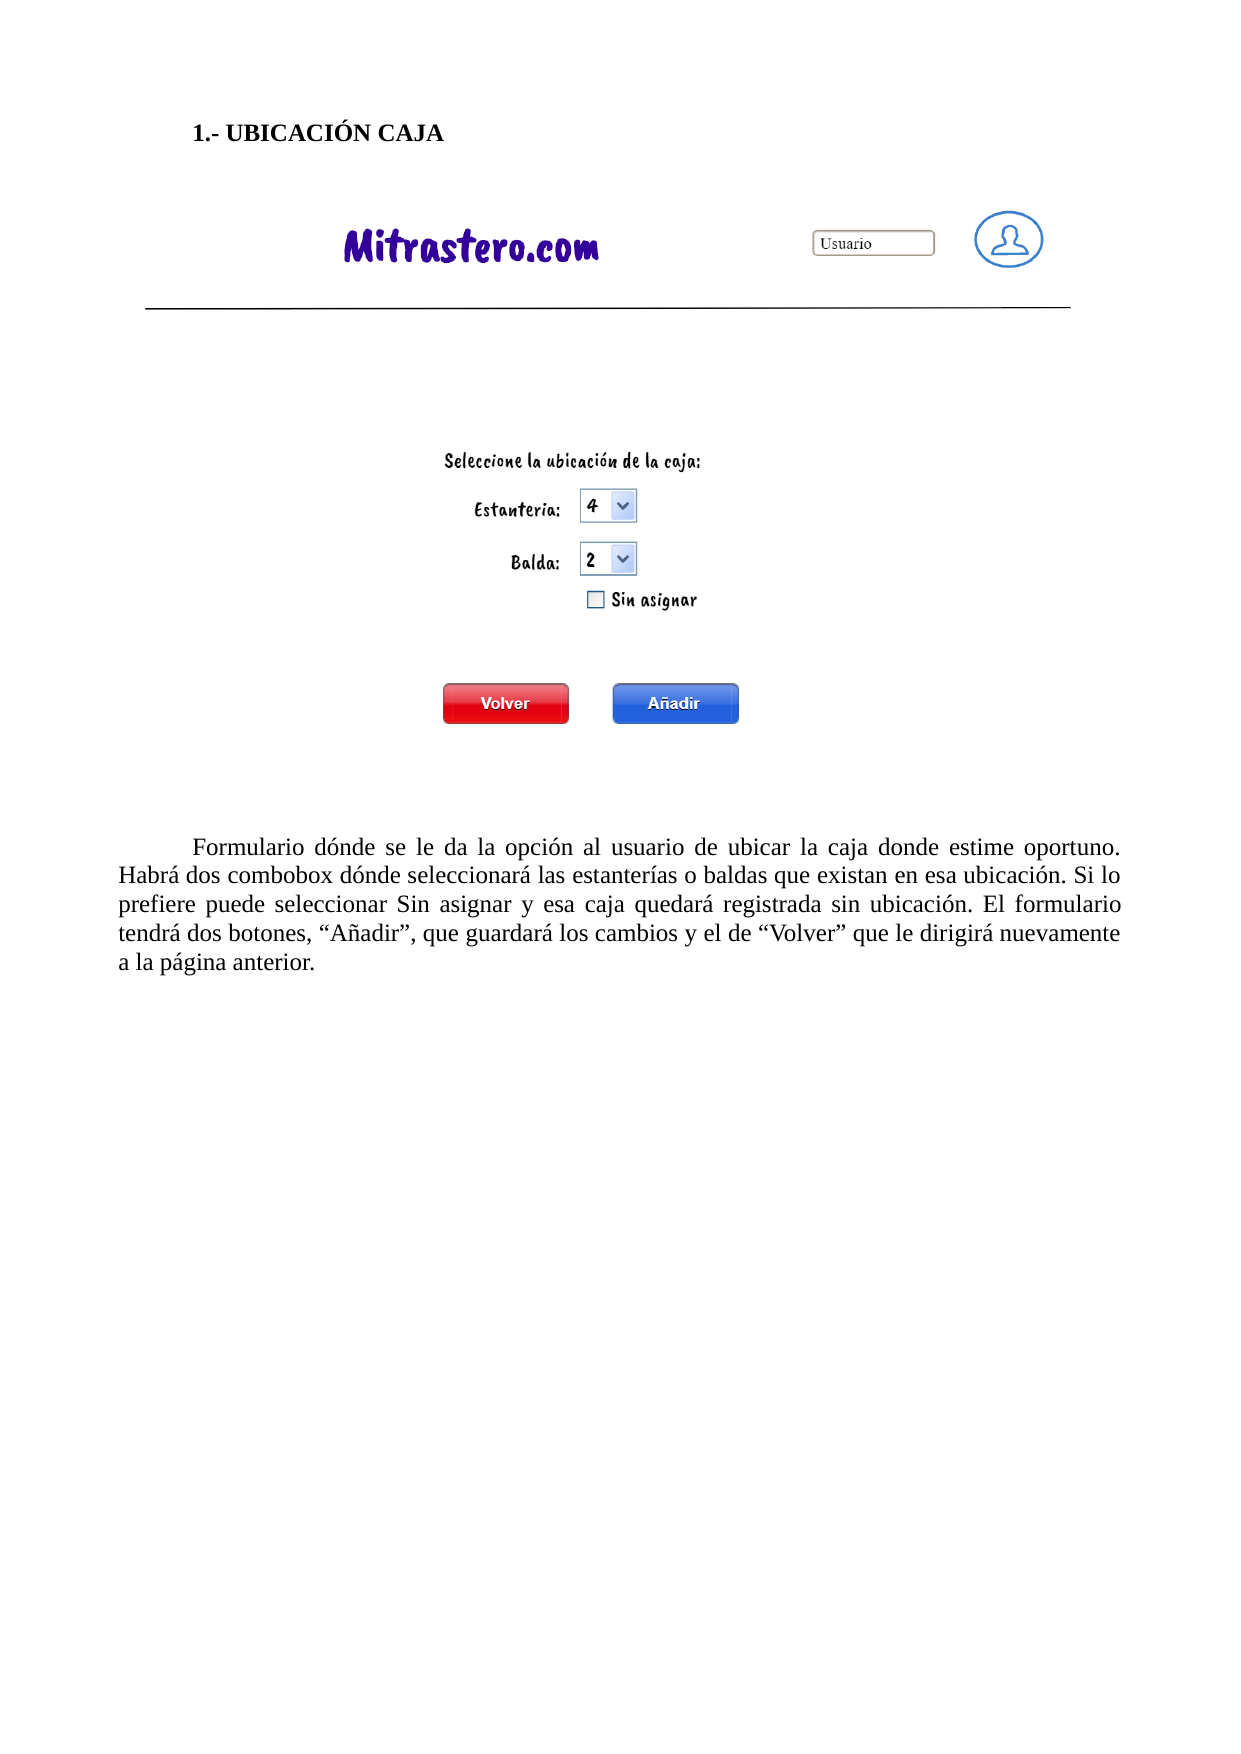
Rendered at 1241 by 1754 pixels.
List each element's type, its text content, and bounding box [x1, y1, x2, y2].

picture [118, 146, 1123, 804]
text Formulario dónde se le da la opción al usuario de ubicar la caja donde estime oportuno. Habrá dos combobox dónde seleccionará las estanterías o baldas que existan en esa ubicación. Si lo prefiere puede seleccionar Sin asignar y esa caja quedará registrada sin ubicación. El formulario tendrá dos botones, “Añadir”, que guardará los cambios y el de “Volver” que le dirigirá nuevamente a la página anterior. [118, 832, 1122, 976]
text 1.- UBICACIÓN CAJA [118, 118, 1122, 146]
